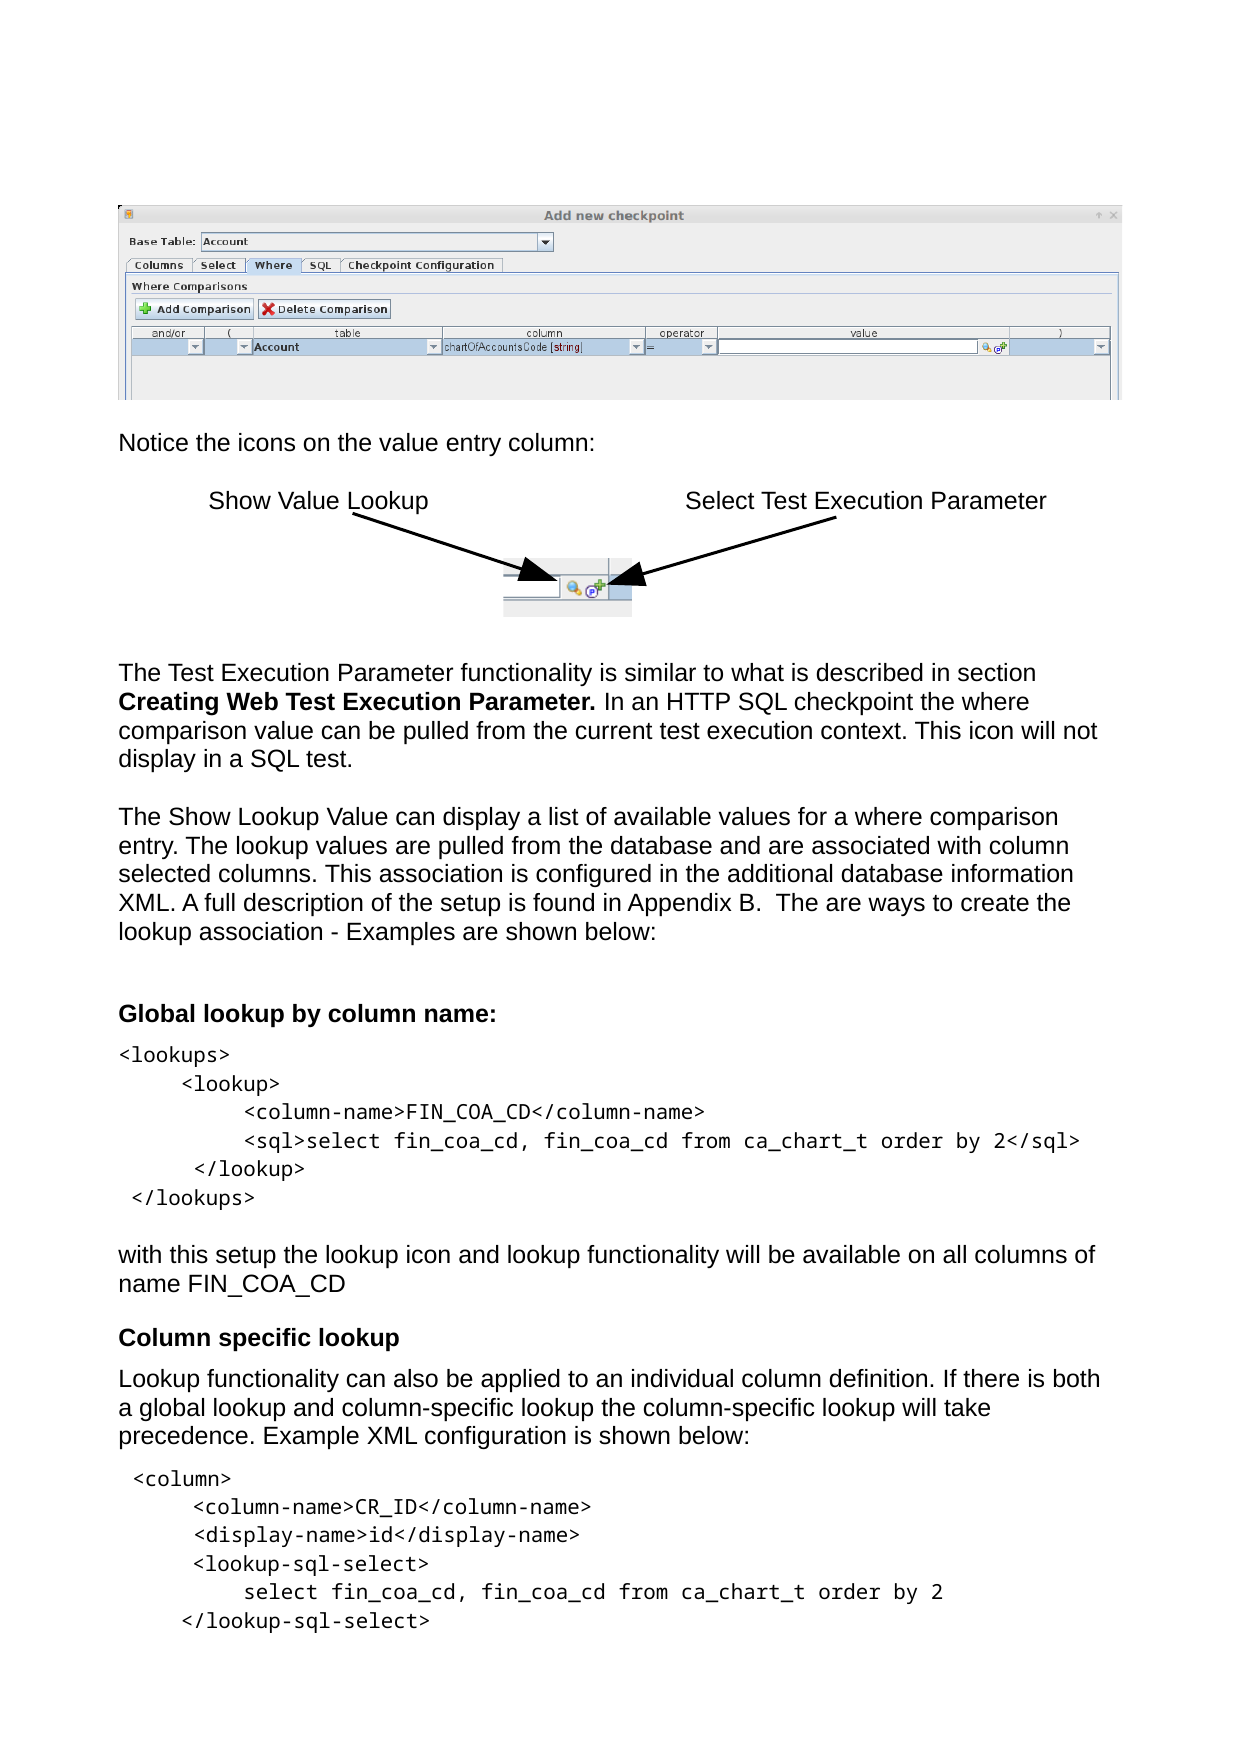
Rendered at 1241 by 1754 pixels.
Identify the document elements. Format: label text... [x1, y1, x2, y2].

text <display-name>id</display-name> [118, 1521, 1122, 1549]
text <lookup> [118, 1069, 1122, 1097]
text <column-name>CR_ID</column-name> [118, 1492, 1122, 1521]
picture [118, 205, 1123, 400]
text with this setup the lookup icon and lookup functionality will be available on all columns of name FIN_COA_CD [118, 1240, 1122, 1297]
text </lookup-sql-select> [118, 1606, 1122, 1634]
text <sql>select fin_coa_cd, fin_coa_cd from ca_chart_t order by 2</sql> [118, 1126, 1122, 1154]
text </lookup> [118, 1154, 1122, 1183]
subtitle Column specific lookup [118, 1322, 1122, 1351]
picture [503, 558, 524, 566]
text <column-name>FIN_COA_CD</column-name> [118, 1097, 1122, 1126]
text The Show Lookup Value can display a list of available values for a where comparison entry. The lookup values are pulled from the database and are associated with column selected columns. This association is configured in the additional database information XML. A full description of the setup is found in Appendix B. The are ways to create the lookup association - Examples are shown below: [118, 802, 1122, 946]
text <column> [118, 1462, 1122, 1492]
text <lookup-sql-select> [118, 1549, 1122, 1577]
text <lookups> [118, 1041, 1122, 1069]
text The Test Execution Parameter functionality is similar to what is described in section Creating Web Test Execution Parameter. In an HTTP SQL checkpoint the where comparison value can be pulled from the current test execution context. This icon will not display in a SQL test. [118, 658, 1122, 773]
text select fin_coa_cd, fin_coa_cd from ca_chart_t order by 2 [118, 1577, 1122, 1606]
subtitle Global lookup by column name: [118, 999, 1122, 1028]
text </lookups> [118, 1183, 1122, 1211]
text Lookup functionality can also be applied to an individual column definition. If there is both a global lookup and column-specific lookup the column-specific lookup will take precedence. Example XML configuration is shown below: [118, 1364, 1122, 1450]
text Notice the icons on the value entry column: [118, 428, 1122, 457]
picture [503, 558, 632, 617]
text Show Value Lookup Select Test Execution Parameter [118, 486, 1122, 514]
